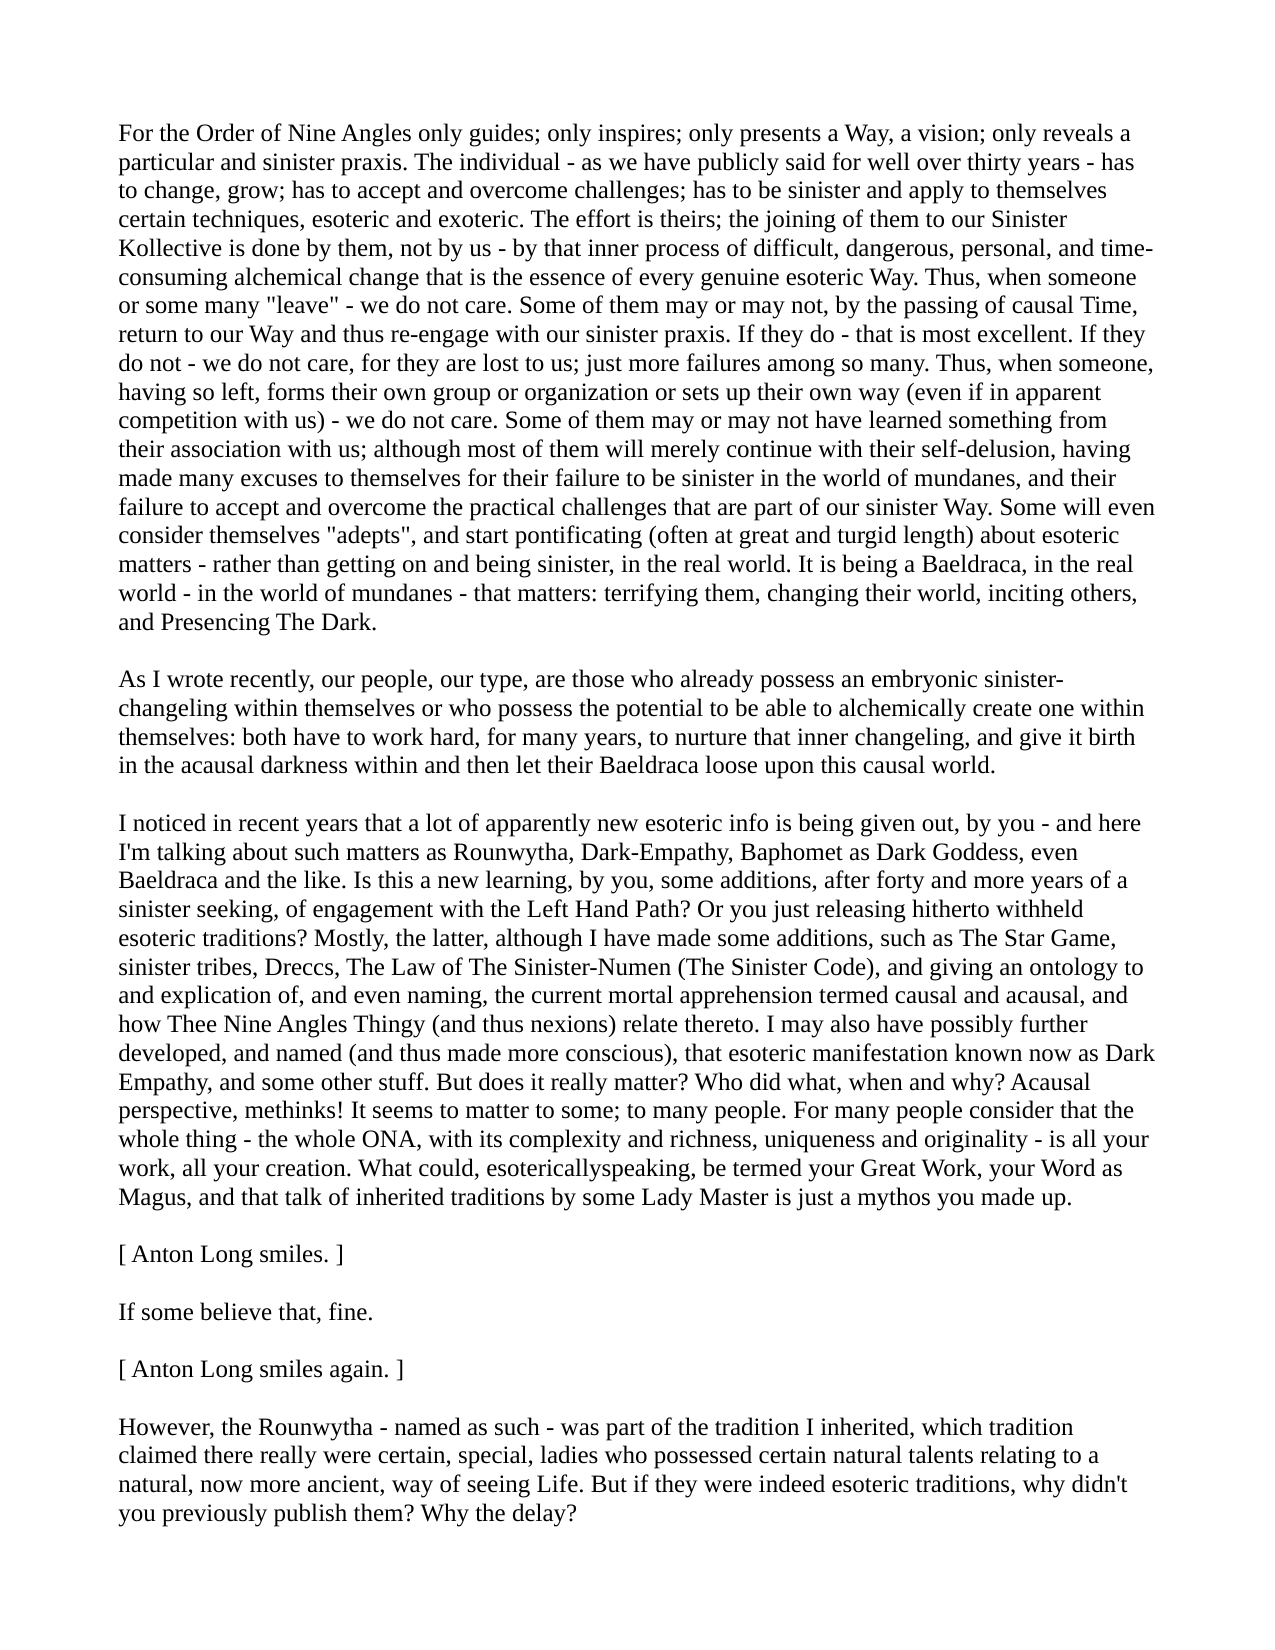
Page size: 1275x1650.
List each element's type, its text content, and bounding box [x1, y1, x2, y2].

text As I wrote recently, our people, our type, are those who already possess an embryonic sinister-changeling within themselves or who possess the potential to be able to alchemically create one within themselves: both have to work hard, for many years, to nurture that inner changeling, and give it birth in the acausal darkness within and then let their Baeldraca loose upon this causal world. [118, 664, 1157, 779]
text [ Anton Long smiles. ] [118, 1239, 1157, 1268]
text For the Order of Nine Angles only guides; only inspires; only presents a Way, a vision; only reveals a particular and sinister praxis. The individual - as we have publicly said for well over thirty years - has to change, grow; has to accept and overcome challenges; has to be sinister and apply to themselves certain techniques, esoteric and exoteric. The effort is theirs; the joining of them to our Sinister Kollective is done by them, not by us - by that inner process of difficult, dangerous, personal, and time-consuming alchemical change that is the essence of every genuine esoteric Way. Thus, when someone or some many "leave" - we do not care. Some of them may or may not, by the passing of causal Time, return to our Way and thus re-engage with our sinister praxis. If they do - that is most excellent. If they do not - we do not care, for they are lost to us; just more failures among so many. Thus, when someone, having so left, forms their own group or organization or sets up their own way (even if in apparent competition with us) - we do not care. Some of them may or may not have learned something from their association with us; although most of them will merely continue with their self-delusion, having made many excuses to themselves for their failure to be sinister in the world of mundanes, and their failure to accept and overcome the practical challenges that are part of our sinister Way. Some will even consider themselves "adepts", and start pontificating (often at great and turgid length) about esoteric matters - rather than getting on and being sinister, in the real world. It is being a Baeldraca, in the real world - in the world of mundanes - that matters: terrifying them, changing their world, inciting others, and Presencing The Dark. [118, 118, 1157, 636]
text However, the Rounwytha - named as such - was part of the tradition I inherited, which tradition claimed there really were certain, special, ladies who possessed certain natural talents relating to a natural, now more ancient, way of seeing Life. But if they were indeed esoteric traditions, why didn't you previously publish them? Why the delay? [118, 1412, 1157, 1527]
text I noticed in recent years that a lot of apparently new esoteric info is being given out, by you - and here I'm talking about such matters as Rounwytha, Dark-Empathy, Baphomet as Dark Goddess, even Baeldraca and the like. Is this a new learning, by you, some additions, after forty and more years of a sinister seeking, of engagement with the Left Hand Path? Or you just releasing hitherto withheld esoteric traditions? Mostly, the latter, although I have made some additions, such as The Star Game, sinister tribes, Dreccs, The Law of The Sinister-Numen (The Sinister Code), and giving an ontology to and explication of, and even naming, the current mortal apprehension termed causal and acausal, and how Thee Nine Angles Thingy (and thus nexions) relate thereto. I may also have possibly further developed, and named (and thus made more conscious), that esoteric manifestation known now as Dark Empathy, and some other stuff. But does it really matter? Who did what, when and why? Acausal perspective, methinks! It seems to matter to some; to many people. For many people consider that the whole thing - the whole ONA, with its complexity and richness, uniqueness and originality - is all your work, all your creation. What could, esotericallyspeaking, be termed your Great Work, your Word as Magus, and that talk of inherited traditions by some Lady Master is just a mythos you made up. [118, 808, 1157, 1211]
text If some believe that, fine. [118, 1297, 1157, 1326]
text [ Anton Long smiles again. ] [118, 1354, 1157, 1383]
